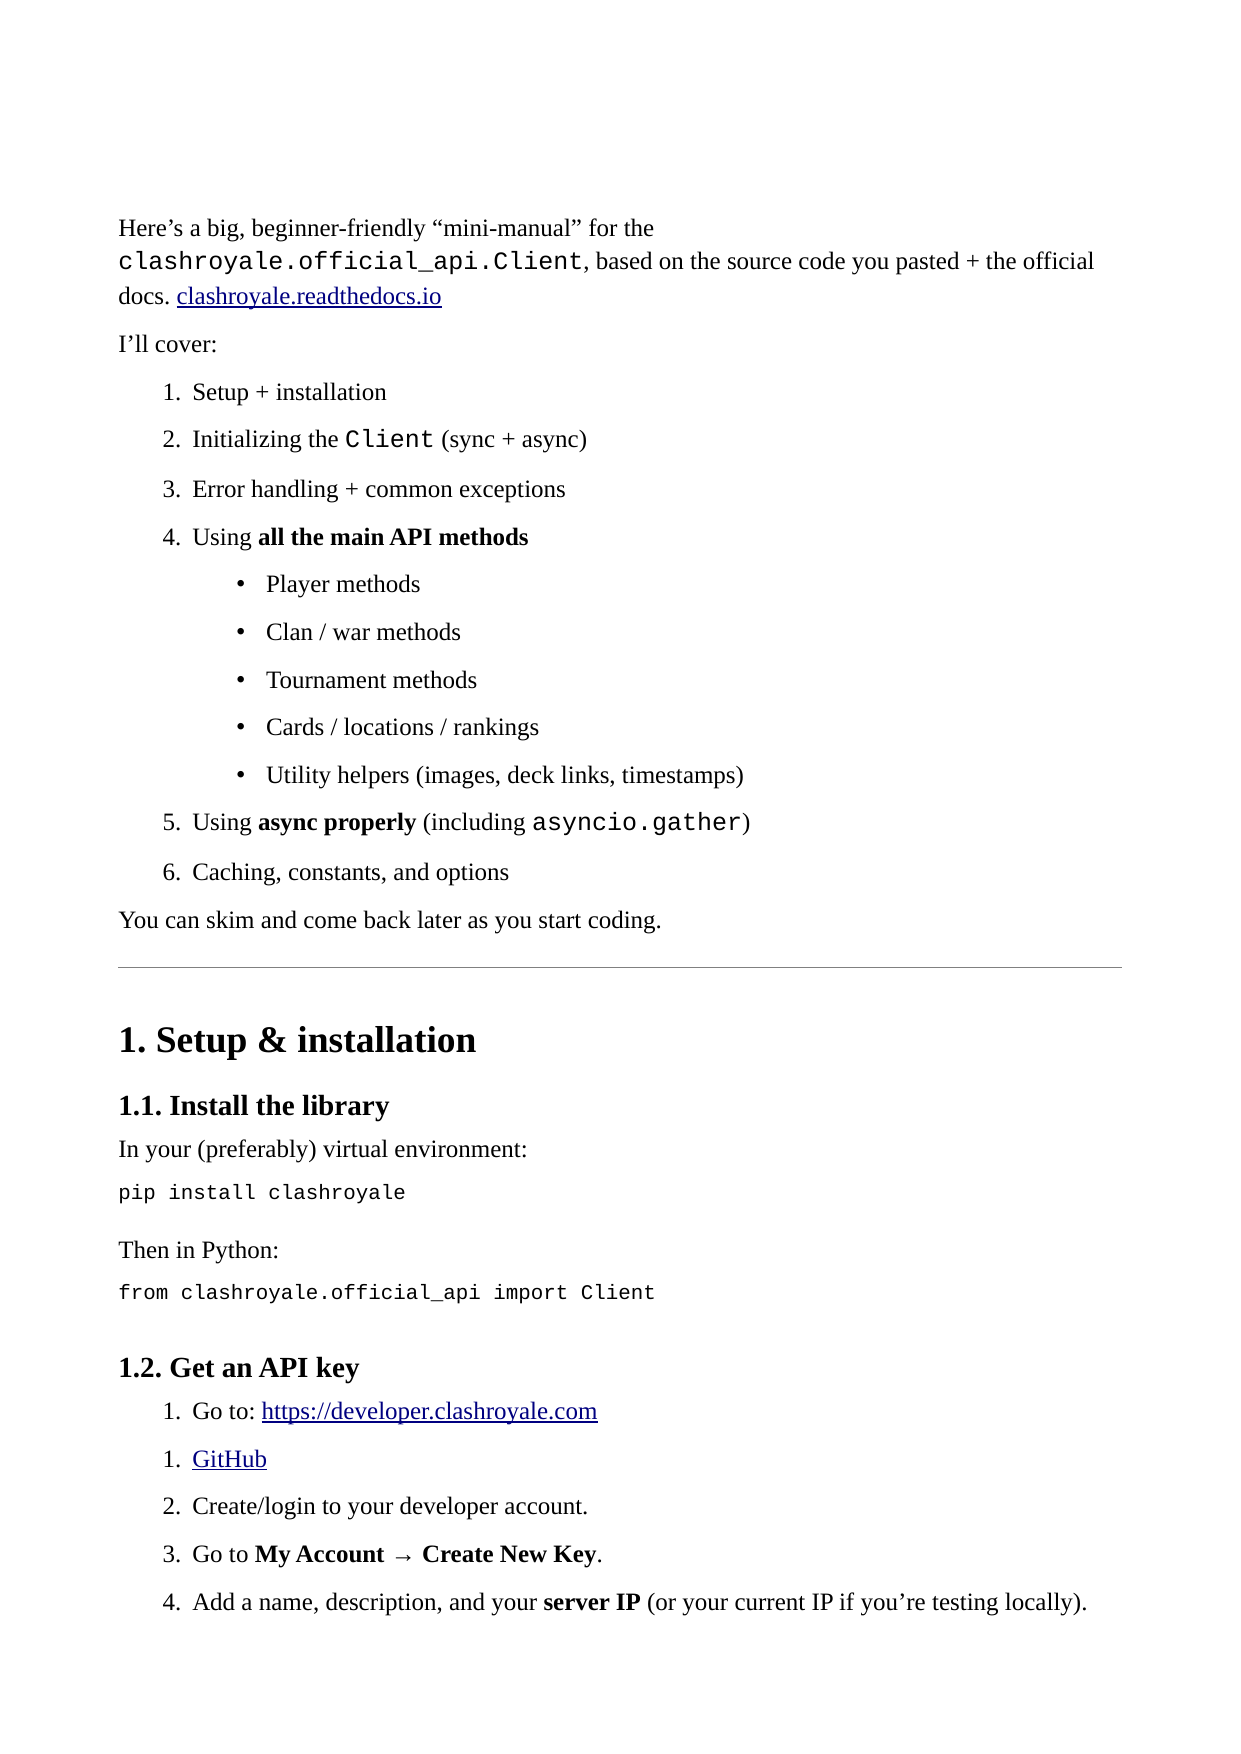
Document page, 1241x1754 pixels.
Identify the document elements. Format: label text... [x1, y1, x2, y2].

list Initializing the Client (sync + async) [162, 424, 1122, 455]
list Create/login to your developer account. [162, 1491, 1122, 1520]
text In your (preferably) virtual environment: [118, 1134, 1122, 1163]
list Tournament methods [236, 665, 1122, 693]
list Setup + installation [162, 377, 1122, 405]
list Error handling + common exceptions [162, 474, 1122, 503]
list Player methods [236, 569, 1122, 598]
subtitle 1.1. Install the library [118, 1088, 1122, 1122]
list Utility helpers (images, deck links, timestamps) [236, 760, 1122, 789]
subtitle 1.2. Get an API key [118, 1350, 1122, 1384]
list Cards / locations / rankings [236, 712, 1122, 741]
text Here’s a big, beginner-friendly “mini-manual” for the clashroyale.official_api.Client, based on the source code you pasted + the official docs. clashroyale.readthedocs.io [118, 213, 1122, 310]
list Clan / war methods [236, 617, 1122, 646]
list Go to My Account → Create New Key. [162, 1539, 1122, 1568]
list GitHub [162, 1444, 1122, 1472]
list Caching, constants, and options [162, 857, 1122, 886]
text from clashroyale.official_api import Client [118, 1282, 1122, 1306]
text pip install clashroyale [118, 1182, 1122, 1205]
list Go to: https://developer.clashroyale.com [162, 1396, 1122, 1425]
subtitle 1. Setup & installation [118, 1018, 1122, 1061]
list Using all the main API methods [162, 522, 1122, 551]
text You can skim and come back later as you start coding. [118, 905, 1122, 934]
text Then in Python: [118, 1235, 1122, 1263]
list Add a name, description, and your server IP (or your current IP if you’re testing locally). [162, 1587, 1122, 1615]
list Using async properly (including asyncio.gather) [162, 807, 1122, 838]
text I’ll cover: [118, 329, 1122, 358]
